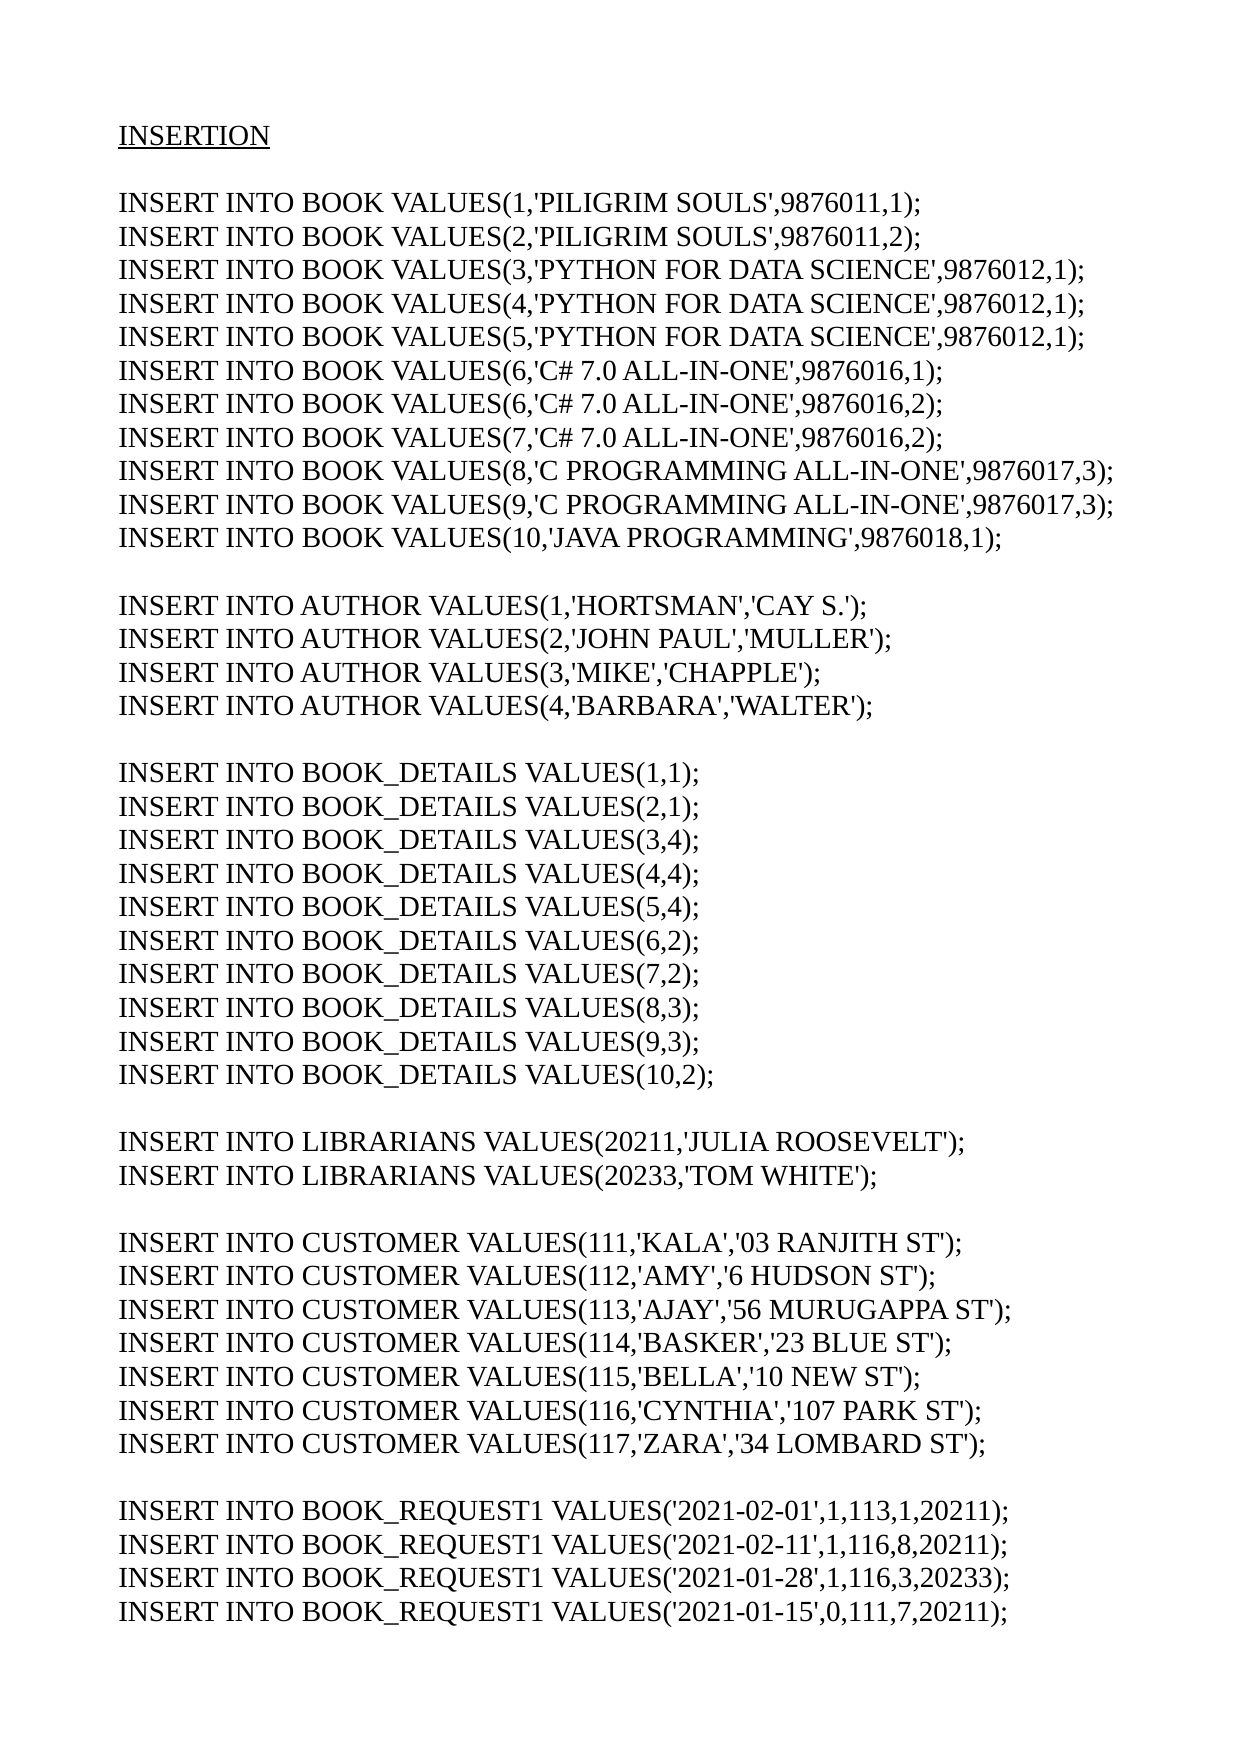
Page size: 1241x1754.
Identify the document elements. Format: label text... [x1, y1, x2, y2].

text INSERT INTO BOOK VALUES(10,'JAVA PROGRAMMING',9876018,1); [118, 521, 1122, 554]
text INSERT INTO CUSTOMER VALUES(112,'AMY','6 HUDSON ST'); [118, 1258, 1122, 1292]
text INSERT INTO AUTHOR VALUES(3,'MIKE','CHAPPLE'); [118, 655, 1122, 688]
text INSERT INTO CUSTOMER VALUES(115,'BELLA','10 NEW ST'); [118, 1359, 1122, 1393]
text INSERT INTO BOOK_DETAILS VALUES(7,2); [118, 957, 1122, 990]
text INSERT INTO BOOK_REQUEST1 VALUES('2021-02-11',1,116,8,20211); [118, 1527, 1122, 1560]
text INSERT INTO CUSTOMER VALUES(113,'AJAY','56 MURUGAPPA ST'); [118, 1292, 1122, 1326]
text INSERT INTO CUSTOMER VALUES(114,'BASKER','23 BLUE ST'); [118, 1326, 1122, 1359]
text INSERT INTO BOOK VALUES(6,'C# 7.0 ALL-IN-ONE',9876016,2); [118, 386, 1122, 420]
text INSERTION [118, 118, 1122, 152]
text INSERT INTO BOOK_DETAILS VALUES(1,1); [118, 755, 1122, 789]
text INSERT INTO CUSTOMER VALUES(111,'KALA','03 RANJITH ST'); [118, 1225, 1122, 1258]
text INSERT INTO BOOK_DETAILS VALUES(2,1); [118, 789, 1122, 822]
text INSERT INTO BOOK VALUES(6,'C# 7.0 ALL-IN-ONE',9876016,1); [118, 353, 1122, 386]
text INSERT INTO BOOK_DETAILS VALUES(3,4); [118, 822, 1122, 856]
text INSERT INTO BOOK VALUES(3,'PYTHON FOR DATA SCIENCE',9876012,1); [118, 252, 1122, 286]
text INSERT INTO CUSTOMER VALUES(116,'CYNTHIA','107 PARK ST'); [118, 1393, 1122, 1426]
text INSERT INTO BOOK VALUES(7,'C# 7.0 ALL-IN-ONE',9876016,2); [118, 420, 1122, 453]
text INSERT INTO BOOK_REQUEST1 VALUES('2021-01-28',1,116,3,20233); [118, 1560, 1122, 1594]
text INSERT INTO BOOK_REQUEST1 VALUES('2021-01-15',0,111,7,20211); [118, 1594, 1122, 1627]
text INSERT INTO BOOK_DETAILS VALUES(8,3); [118, 990, 1122, 1024]
text INSERT INTO BOOK_DETAILS VALUES(5,4); [118, 889, 1122, 923]
text INSERT INTO BOOK_DETAILS VALUES(10,2); [118, 1057, 1122, 1091]
text INSERT INTO BOOK_REQUEST1 VALUES('2021-02-01',1,113,1,20211); [118, 1493, 1122, 1527]
text INSERT INTO AUTHOR VALUES(1,'HORTSMAN','CAY S.'); [118, 588, 1122, 621]
text INSERT INTO BOOK VALUES(4,'PYTHON FOR DATA SCIENCE',9876012,1); [118, 286, 1122, 319]
text INSERT INTO BOOK VALUES(9,'C PROGRAMMING ALL-IN-ONE',9876017,3); [118, 487, 1122, 521]
text INSERT INTO AUTHOR VALUES(2,'JOHN PAUL','MULLER'); [118, 621, 1122, 655]
text INSERT INTO BOOK VALUES(1,'PILIGRIM SOULS',9876011,1); [118, 185, 1122, 219]
text INSERT INTO BOOK_DETAILS VALUES(4,4); [118, 856, 1122, 889]
text INSERT INTO LIBRARIANS VALUES(20233,'TOM WHITE'); [118, 1158, 1122, 1191]
text INSERT INTO AUTHOR VALUES(4,'BARBARA','WALTER'); [118, 688, 1122, 722]
text INSERT INTO BOOK_DETAILS VALUES(9,3); [118, 1024, 1122, 1057]
text INSERT INTO BOOK_DETAILS VALUES(6,2); [118, 923, 1122, 957]
text INSERT INTO BOOK VALUES(5,'PYTHON FOR DATA SCIENCE',9876012,1); [118, 319, 1122, 353]
text INSERT INTO BOOK VALUES(8,'C PROGRAMMING ALL-IN-ONE',9876017,3); [118, 453, 1122, 487]
text INSERT INTO BOOK VALUES(2,'PILIGRIM SOULS',9876011,2); [118, 219, 1122, 252]
text INSERT INTO CUSTOMER VALUES(117,'ZARA','34 LOMBARD ST'); [118, 1426, 1122, 1460]
text INSERT INTO LIBRARIANS VALUES(20211,'JULIA ROOSEVELT'); [118, 1124, 1122, 1158]
